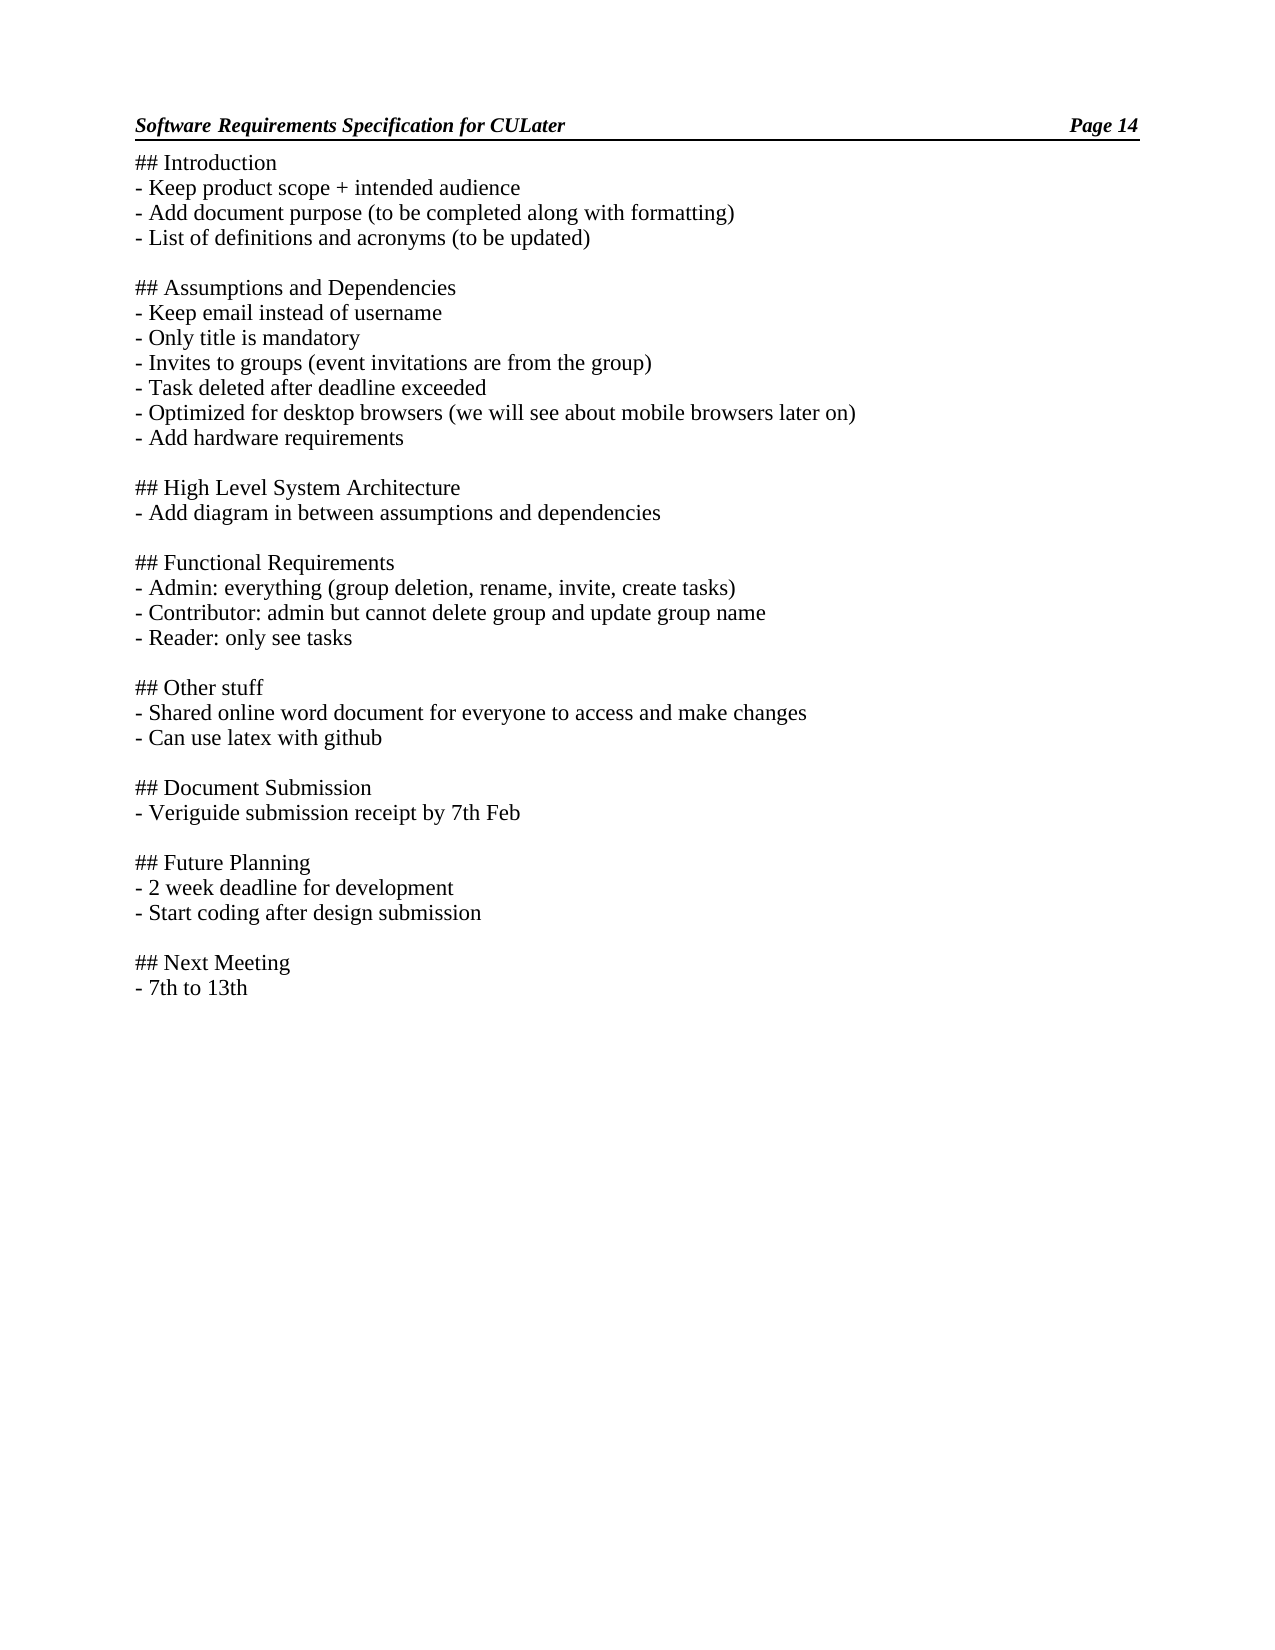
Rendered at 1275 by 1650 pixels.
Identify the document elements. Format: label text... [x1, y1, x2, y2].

text ## Document Submission [135, 775, 1140, 800]
text - Keep email instead of username [135, 300, 1140, 325]
text - Admin: everything (group deletion, rename, invite, create tasks) [135, 575, 1140, 600]
text ## High Level System Architecture [135, 475, 1140, 500]
text ## Future Planning [135, 850, 1140, 875]
text - Veriguide submission receipt by 7th Feb [135, 800, 1140, 825]
text ## Functional Requirements [135, 550, 1140, 575]
text - Contributor: admin but cannot delete group and update group name [135, 600, 1140, 625]
text - Add diagram in between assumptions and dependencies [135, 500, 1140, 525]
text - Can use latex with github [135, 725, 1140, 750]
text ## Assumptions and Dependencies [135, 275, 1140, 300]
text - Start coding after design submission [135, 900, 1140, 925]
text - Invites to groups (event invitations are from the group) [135, 350, 1140, 375]
text ## Introduction [135, 150, 1140, 175]
text - Keep product scope + intended audience [135, 175, 1140, 200]
text - Reader: only see tasks [135, 625, 1140, 650]
text - Add hardware requirements [135, 425, 1140, 450]
text - Optimized for desktop browsers (we will see about mobile browsers later on) [135, 400, 1140, 425]
text - Only title is mandatory [135, 325, 1140, 350]
text ## Other stuff [135, 675, 1140, 700]
text - List of definitions and acronyms (to be updated) [135, 225, 1140, 250]
text - 2 week deadline for development [135, 875, 1140, 900]
text - Shared online word document for everyone to access and make changes [135, 700, 1140, 725]
text ## Next Meeting [135, 950, 1140, 975]
text - Add document purpose (to be completed along with formatting) [135, 200, 1140, 225]
text - 7th to 13th [135, 975, 1140, 1000]
text - Task deleted after deadline exceeded [135, 375, 1140, 400]
